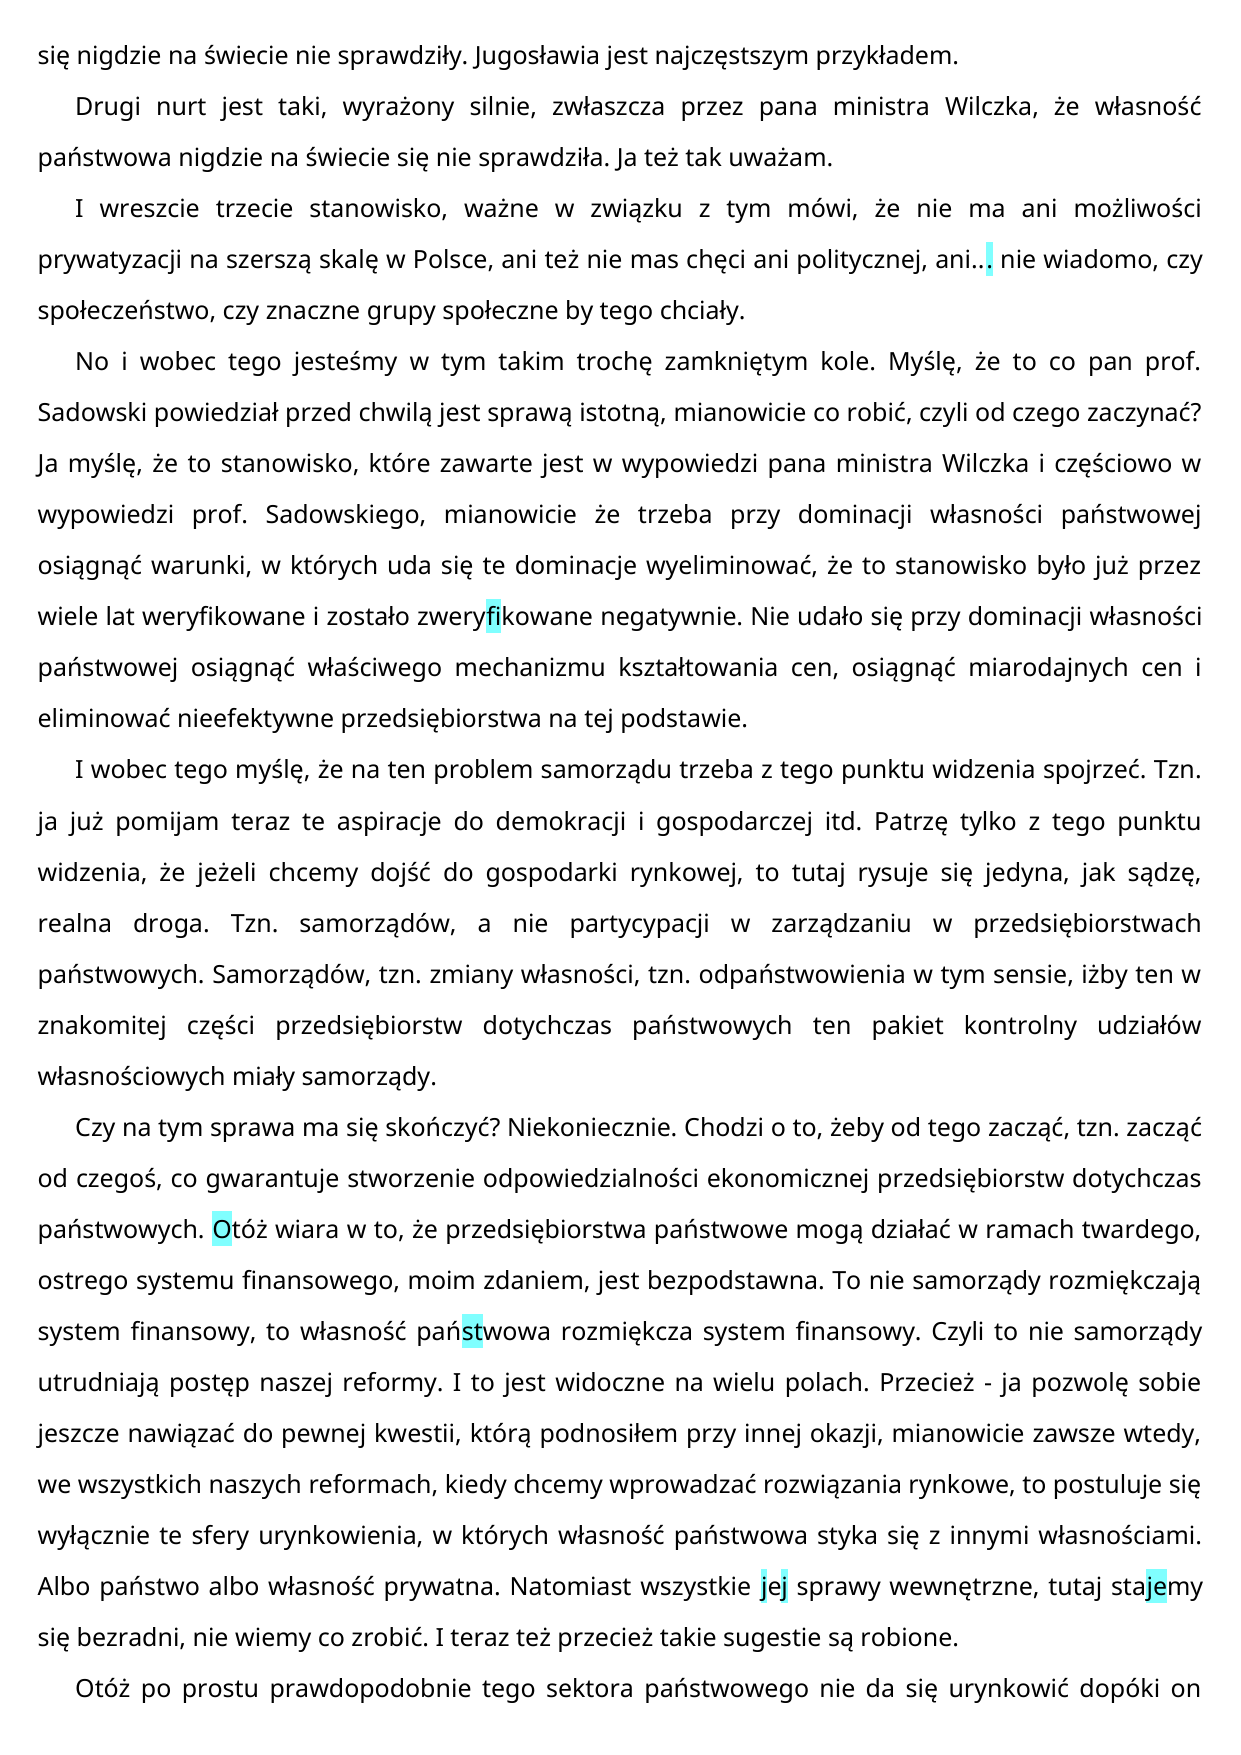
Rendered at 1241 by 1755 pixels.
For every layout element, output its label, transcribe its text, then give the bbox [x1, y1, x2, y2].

text No i wobec tego jesteśmy w tym takim trochę zamkniętym kole. Myślę, że to co pan prof. Sadowski powiedział przed chwilą jest sprawą istotną, mianowicie co robić, czyli od czego zaczynać? Ja myślę, że to stanowisko, które zawarte jest w wypowiedzi pana ministra Wilczka i częściowo w wypowiedzi prof. Sadowskiego, mianowicie że trzeba przy dominacji własności państwowej osiągnąć warunki, w których uda się te dominacje wyeliminować, że to stanowisko było już przez wiele lat weryfikowane i zostało zweryfikowane negatywnie. Nie udało się przy dominacji własności państwowej osiągnąć właściwego mechanizmu kształtowania cen, osiągnąć miarodajnych cen i eliminować nieefektywne przedsiębiorstwa na tej podstawie. [37, 344, 1203, 735]
text Otóż po prostu prawdopodobnie tego sektora państwowego nie da się urynkowić dopóki on [37, 1671, 1203, 1705]
text I wreszcie trzecie stanowisko, ważne w związku z tym mówi, że nie ma ani możliwości prywatyzacji na szerszą skalę w Polsce, ani też nie mas chęci ani politycznej, ani... nie wiadomo, czy społeczeństwo, czy znaczne grupy społeczne by tego chciały. [37, 191, 1203, 327]
text się nigdzie na świecie nie sprawdziły. Jugosławia jest najczęstszym przykładem. [37, 37, 1203, 72]
text Drugi nurt jest taki, wyrażony silnie, zwłaszcza przez pana ministra Wilczka, że własność państwowa nigdzie na świecie się nie sprawdziła. Ja też tak uważam. [37, 88, 1203, 174]
text Czy na tym sprawa ma się skończyć? Niekoniecznie. Chodzi o to, żeby od tego zacząć, tzn. zacząć od czegoś, co gwarantuje stworzenie odpowiedzialności ekonomicznej przedsiębiorstw dotychczas państwowych. Otóż wiara w to, że przedsiębiorstwa państwowe mogą działać w ramach twardego, ostrego systemu finansowego, moim zdaniem, jest bezpodstawna. To nie samorządy rozmiękczają system finansowy, to własność państwowa rozmiękcza system finansowy. Czyli to nie samorządy utrudniają postęp naszej reformy. I to jest widoczne na wielu polach. Przecież - ja pozwolę sobie jeszcze nawiązać do pewnej kwestii, którą podnosiłem przy innej okazji, mianowicie zawsze wtedy, we wszystkich naszych reformach, kiedy chcemy wprowadzać rozwiązania rynkowe, to postuluje się wyłącznie te sfery urynkowienia, w których własność państwowa styka się z innymi własnościami. Albo państwo albo własność prywatna. Natomiast wszystkie jej sprawy wewnętrzne, tutaj stajemy się bezradni, nie wiemy co zrobić. I teraz też przecież takie sugestie są robione. [37, 1109, 1203, 1654]
text I wobec tego myślę, że na ten problem samorządu trzeba z tego punktu widzenia spojrzeć. Tzn. ja już pomijam teraz te aspiracje do demokracji i gospodarczej itd. Patrzę tylko z tego punktu widzenia, że jeżeli chcemy dojść do gospodarki rynkowej, to tutaj rysuje się jedyna, jak sądzę, realna droga. Tzn. samorządów, a nie partycypacji w zarządzaniu w przedsiębiorstwach państwowych. Samorządów, tzn. zmiany własności, tzn. odpaństwowienia w tym sensie, iżby ten w znakomitej części przedsiębiorstw dotychczas państwowych ten pakiet kontrolny udziałów własnościowych miały samorządy. [37, 752, 1203, 1092]
